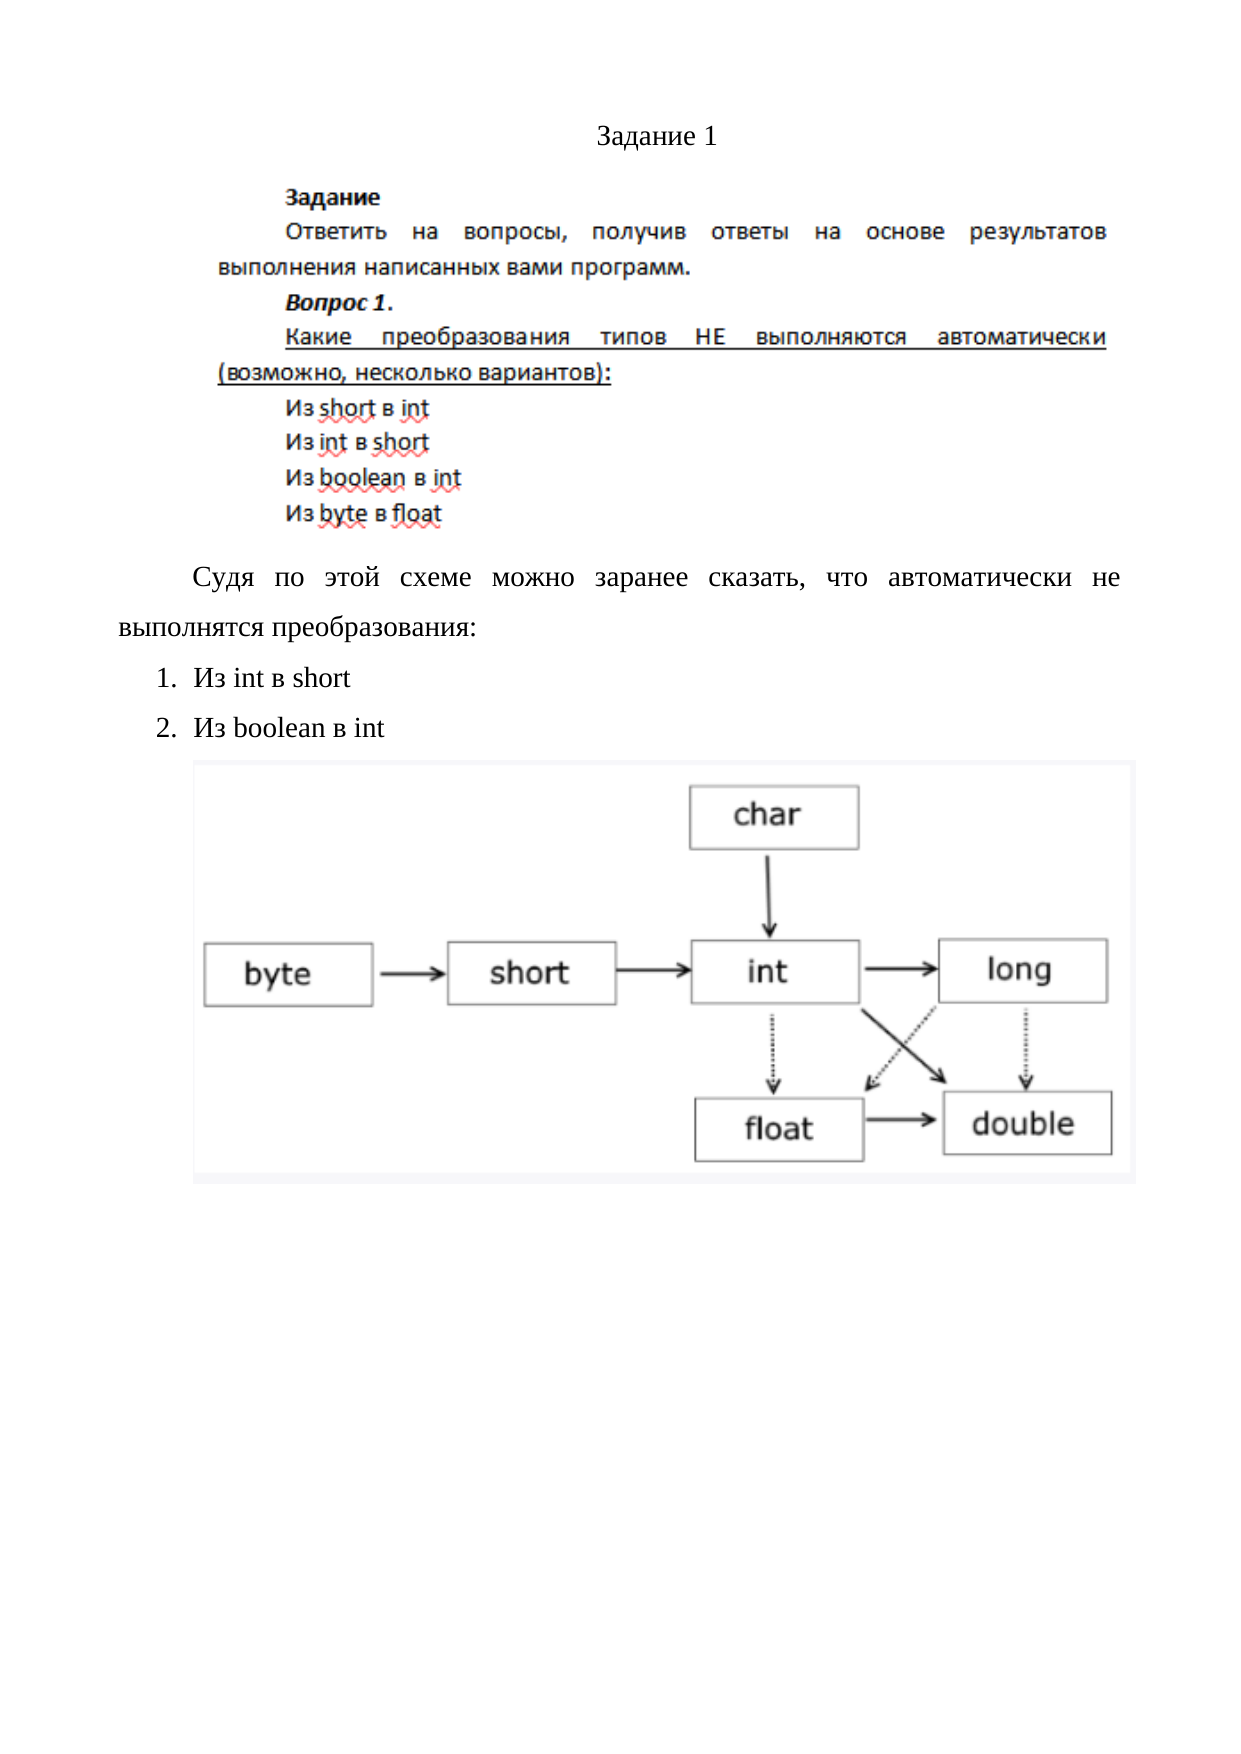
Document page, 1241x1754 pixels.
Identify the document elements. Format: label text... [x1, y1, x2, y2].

text Судя по этой схеме можно заранее сказать, что автоматически не выполнятся преобразования: [118, 559, 1122, 643]
picture [193, 168, 1146, 543]
text Задание 1 [118, 118, 1122, 152]
list Из int в short [156, 660, 1122, 693]
picture [193, 760, 1136, 1184]
list Из boolean в int [156, 710, 1122, 744]
